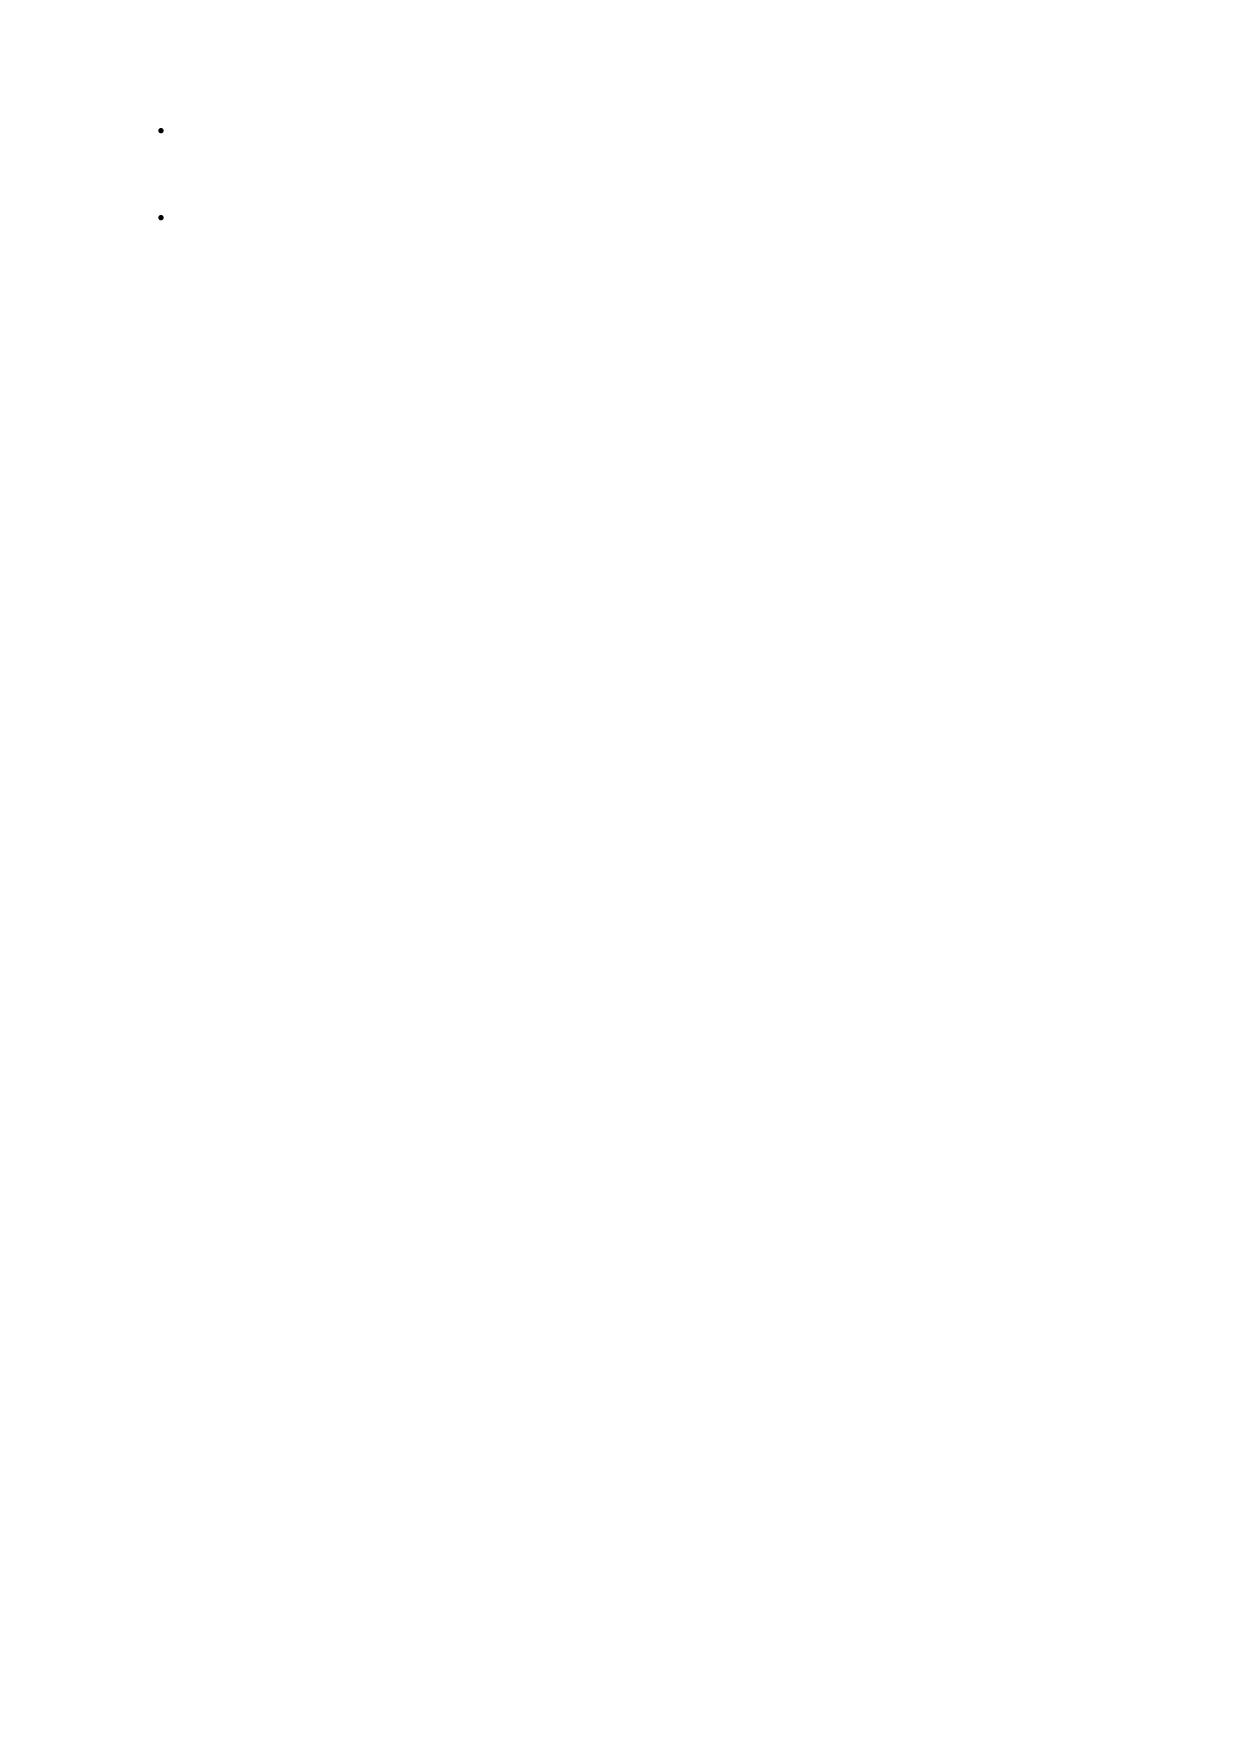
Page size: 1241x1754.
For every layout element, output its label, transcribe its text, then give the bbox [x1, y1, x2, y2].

list Si un gobierno "inyecta energía" (una prohibición, un gran gasto energético), puede forzar un colapso masivo de O (incertidumbre de mercado) a P (valor = 0) o B (activo ilegal) en la capa económica. [187, 118, 1053, 201]
text Es un framework para construir teorías, no una teoría en sí mismo. Y eso es lo más maleable que puede ser una herramienta conceptual. [187, 454, 1053, 508]
text En resumen, no solo es maleable, sino que su potencia deriva de esa maleabilidad. Es como un juego de Lego metafísico: tienes cuatro tipos de bloques fundamentales (P, O, D, B) y un cemento (RE²M, Energía, Tiempo) para unirlos. Lo que construyas con ellos—desde una célula hasta una sociedad—está limitado solo por tu definición de las capas y las reglas de acoplamiento. [187, 288, 1053, 400]
list Pero la capa tecnológica (P persistente) puede resistir, creando una tensión que, con el tiempo, puede llevar a un "rebote" en otras capas sociales. [187, 205, 1053, 259]
